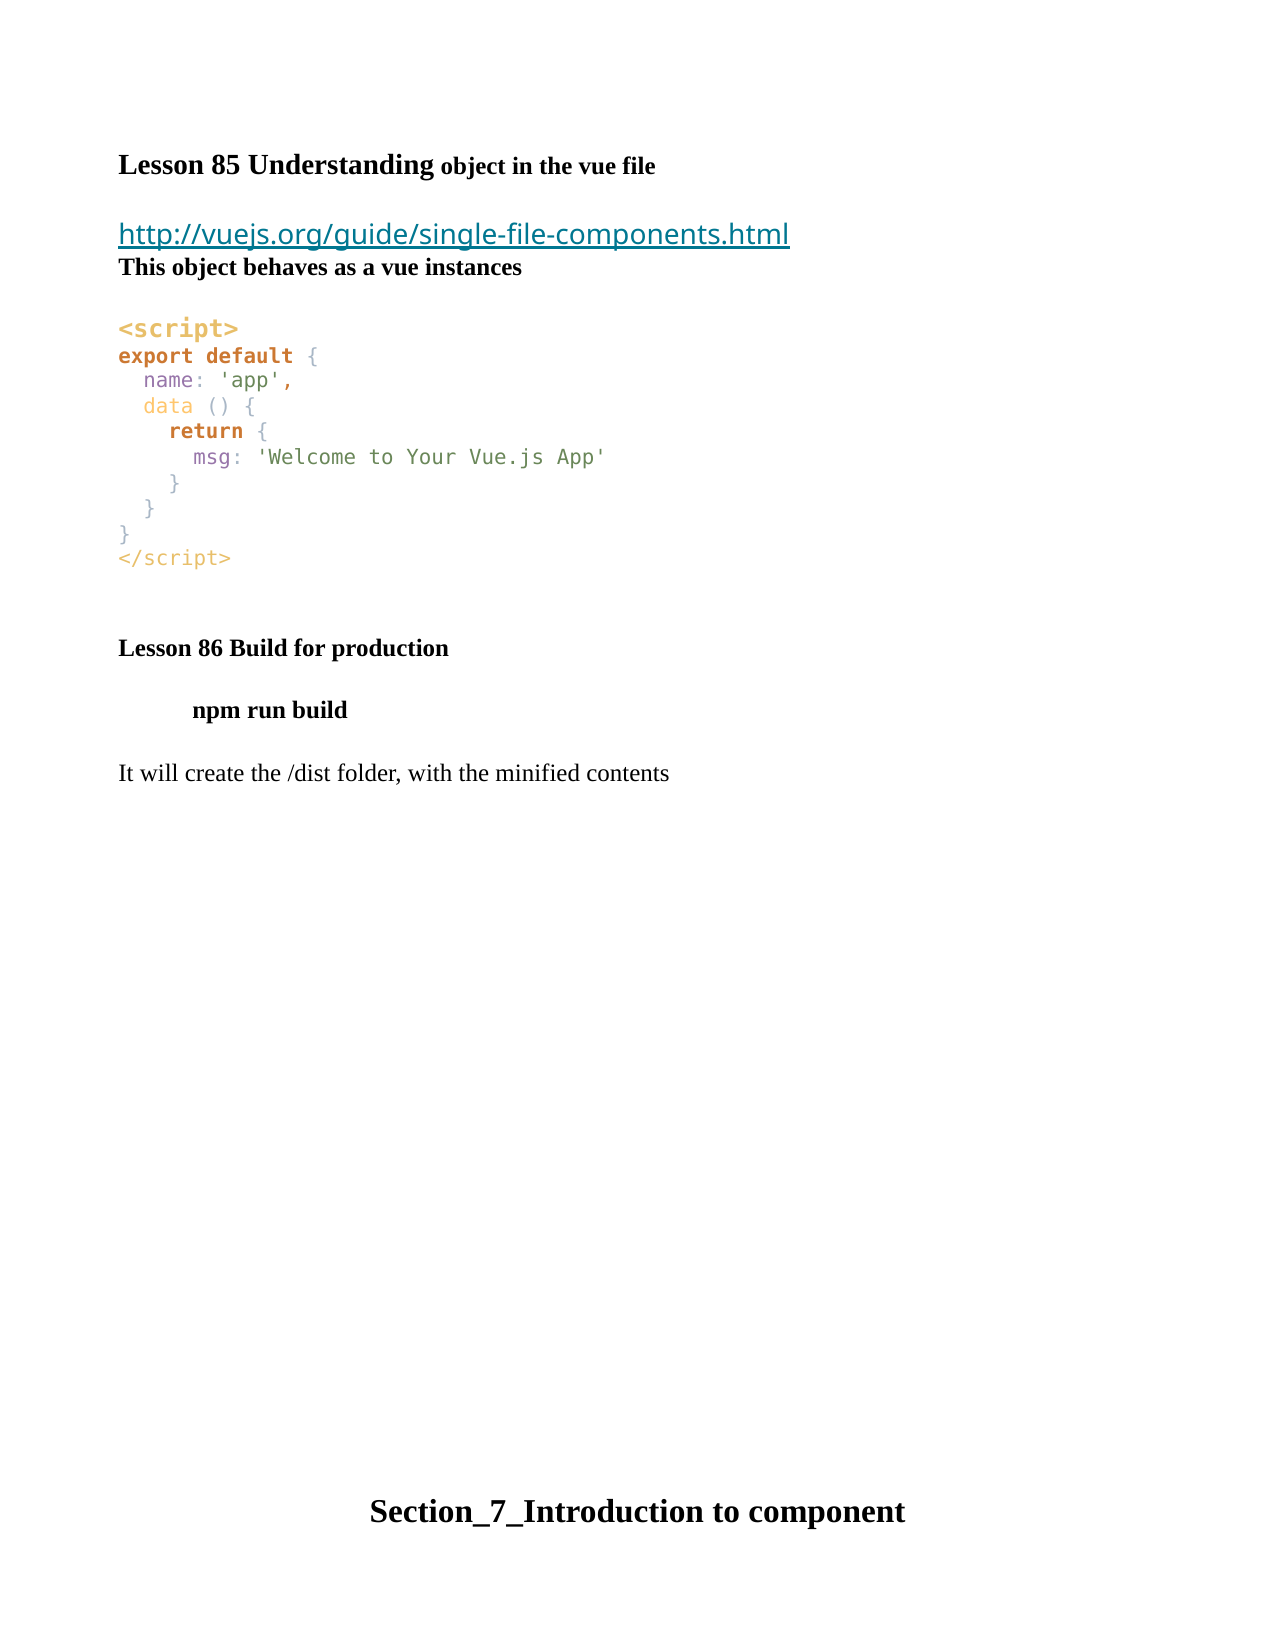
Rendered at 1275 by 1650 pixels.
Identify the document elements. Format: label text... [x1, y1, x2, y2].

text } [118, 496, 1157, 522]
text This object behaves as a vue instances [118, 252, 1157, 281]
text npm run build [118, 696, 1157, 724]
text name: 'app', [118, 368, 1157, 394]
text data () { [118, 394, 1157, 419]
text It will create the /dist folder, with the minified contents [118, 758, 1157, 787]
text } [118, 522, 1157, 546]
text Lesson 86 Build for production [118, 633, 1157, 662]
text http://vuejs.org/guide/single-file-components.html [118, 214, 1157, 252]
text Lesson 85 Understanding object in the vue file [118, 147, 1157, 180]
text export default { [118, 344, 1157, 368]
text </script> [118, 546, 1157, 570]
text msg: 'Welcome to Your Vue.js App' [118, 445, 1157, 471]
text return { [118, 419, 1157, 445]
text } [118, 471, 1157, 496]
text Section_7_Introduction to component [118, 1491, 1157, 1529]
text <script> [118, 314, 1157, 344]
